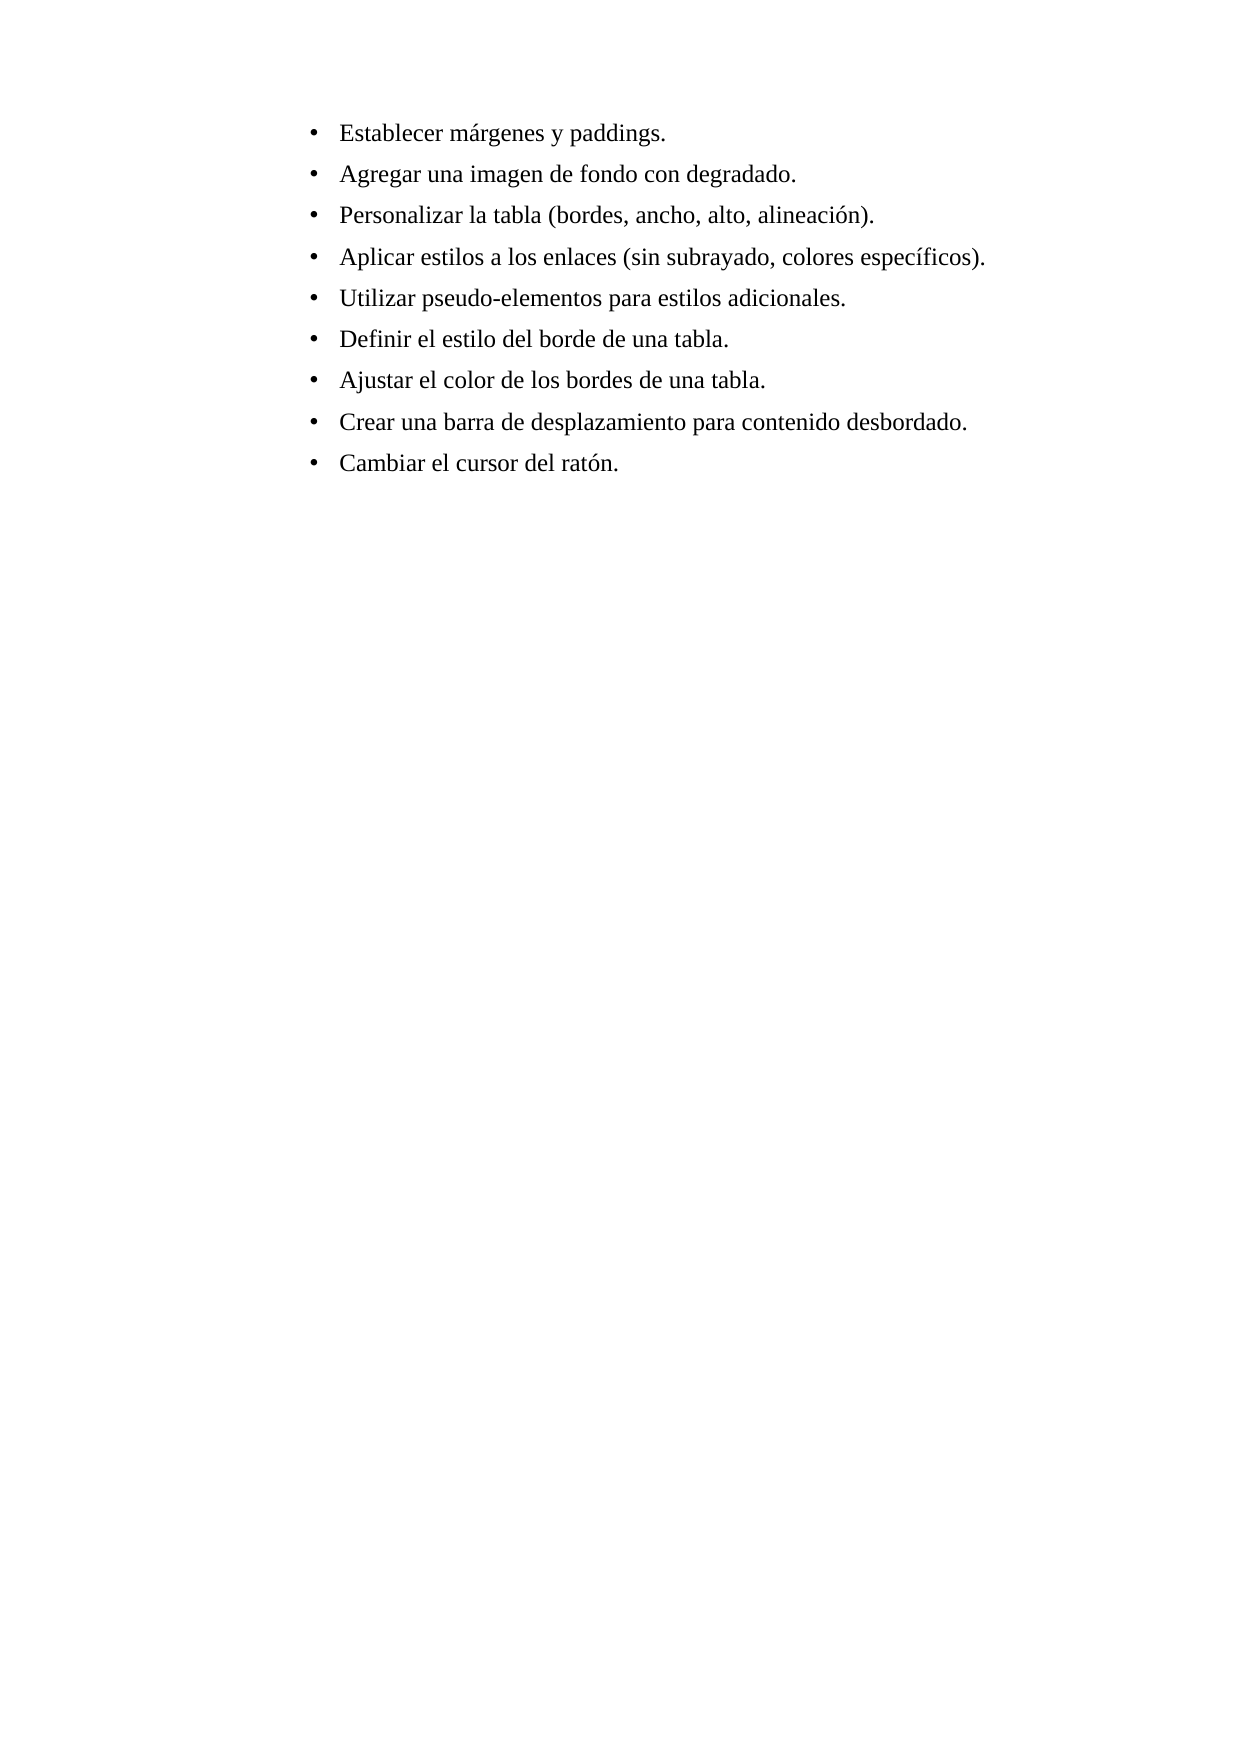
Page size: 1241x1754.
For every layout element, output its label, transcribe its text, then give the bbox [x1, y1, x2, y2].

list Personalizar la tabla (bordes, ancho, alto, alineación). [309, 201, 1122, 229]
list Definir el estilo del borde de una tabla. [309, 324, 1122, 353]
list Agregar una imagen de fondo con degradado. [309, 159, 1122, 188]
list Cambiar el cursor del ratón. [309, 448, 1122, 477]
list Ajustar el color de los bordes de una tabla. [309, 366, 1122, 394]
list Aplicar estilos a los enlaces (sin subrayado, colores específicos). [309, 242, 1122, 271]
list Establecer márgenes y paddings. [309, 118, 1122, 147]
list Crear una barra de desplazamiento para contenido desbordado. [309, 407, 1122, 436]
list Utilizar pseudo-elementos para estilos adicionales. [309, 283, 1122, 312]
